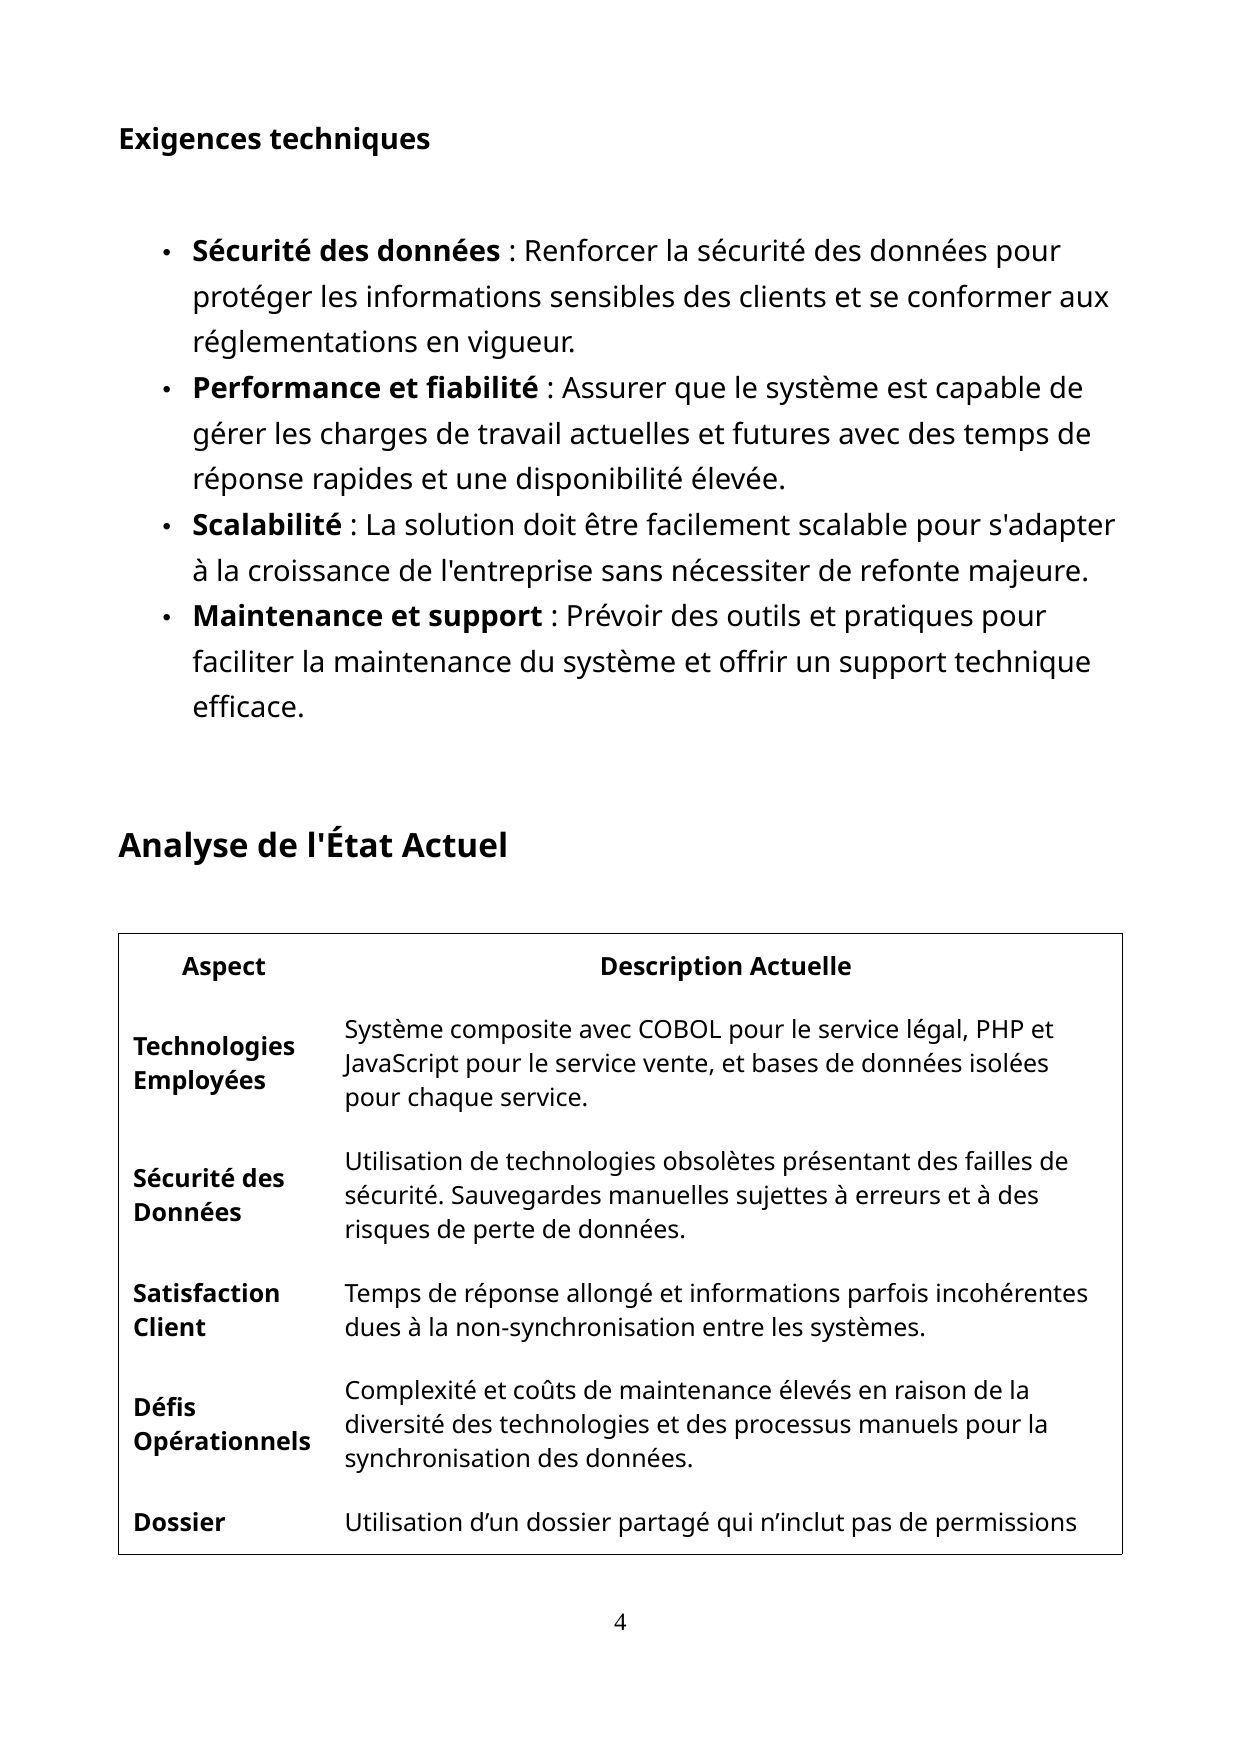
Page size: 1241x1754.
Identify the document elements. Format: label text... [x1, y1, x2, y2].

list Maintenance et support : Prévoir des outils et pratiques pour faciliter la maintenance du système et offrir un support technique efficace. [162, 596, 1122, 726]
subtitle Exigences techniques [118, 118, 1122, 158]
table_cell Satisfaction Client [119, 1261, 329, 1358]
table_cell Système composite avec COBOL pour le service légal, PHP et JavaScript pour le service vente, et bases de données isolées pour chaque service. [330, 997, 1122, 1129]
list Scalabilité : La solution doit être facilement scalable pour s'adapter à la croissance de l'entreprise sans nécessiter de refonte majeure. [162, 504, 1122, 589]
list Sécurité des données : Renforcer la sécurité des données pour protéger les informations sensibles des clients et se conformer aux réglementations en vigueur. [162, 231, 1122, 361]
list Performance et fiabilité : Assurer que le système est capable de gérer les charges de travail actuelles et futures avec des temps de réponse rapides et une disponibilité élevée. [162, 367, 1122, 498]
table_header Description Actuelle [330, 934, 1122, 997]
table_cell Complexité et coûts de maintenance élevés en raison de la diversité des technologies et des processus manuels pour la synchronisation des données. [330, 1358, 1122, 1490]
table_cell Dossier [119, 1490, 329, 1554]
table_cell Technologies Employées [119, 997, 329, 1129]
table_cell Sécurité des Données [119, 1129, 329, 1261]
table_header Aspect [119, 934, 329, 997]
subtitle Analyse de l'État Actuel [118, 822, 1122, 867]
table_cell Utilisation d’un dossier partagé qui n’inclut pas de permissions [330, 1490, 1122, 1554]
table_cell Utilisation de technologies obsolètes présentant des failles de sécurité. Sauvegardes manuelles sujettes à erreurs et à des risques de perte de données. [330, 1129, 1122, 1261]
table_cell Temps de réponse allongé et informations parfois incohérentes dues à la non-synchronisation entre les systèmes. [330, 1261, 1122, 1358]
table_cell Défis Opérationnels [119, 1358, 329, 1490]
